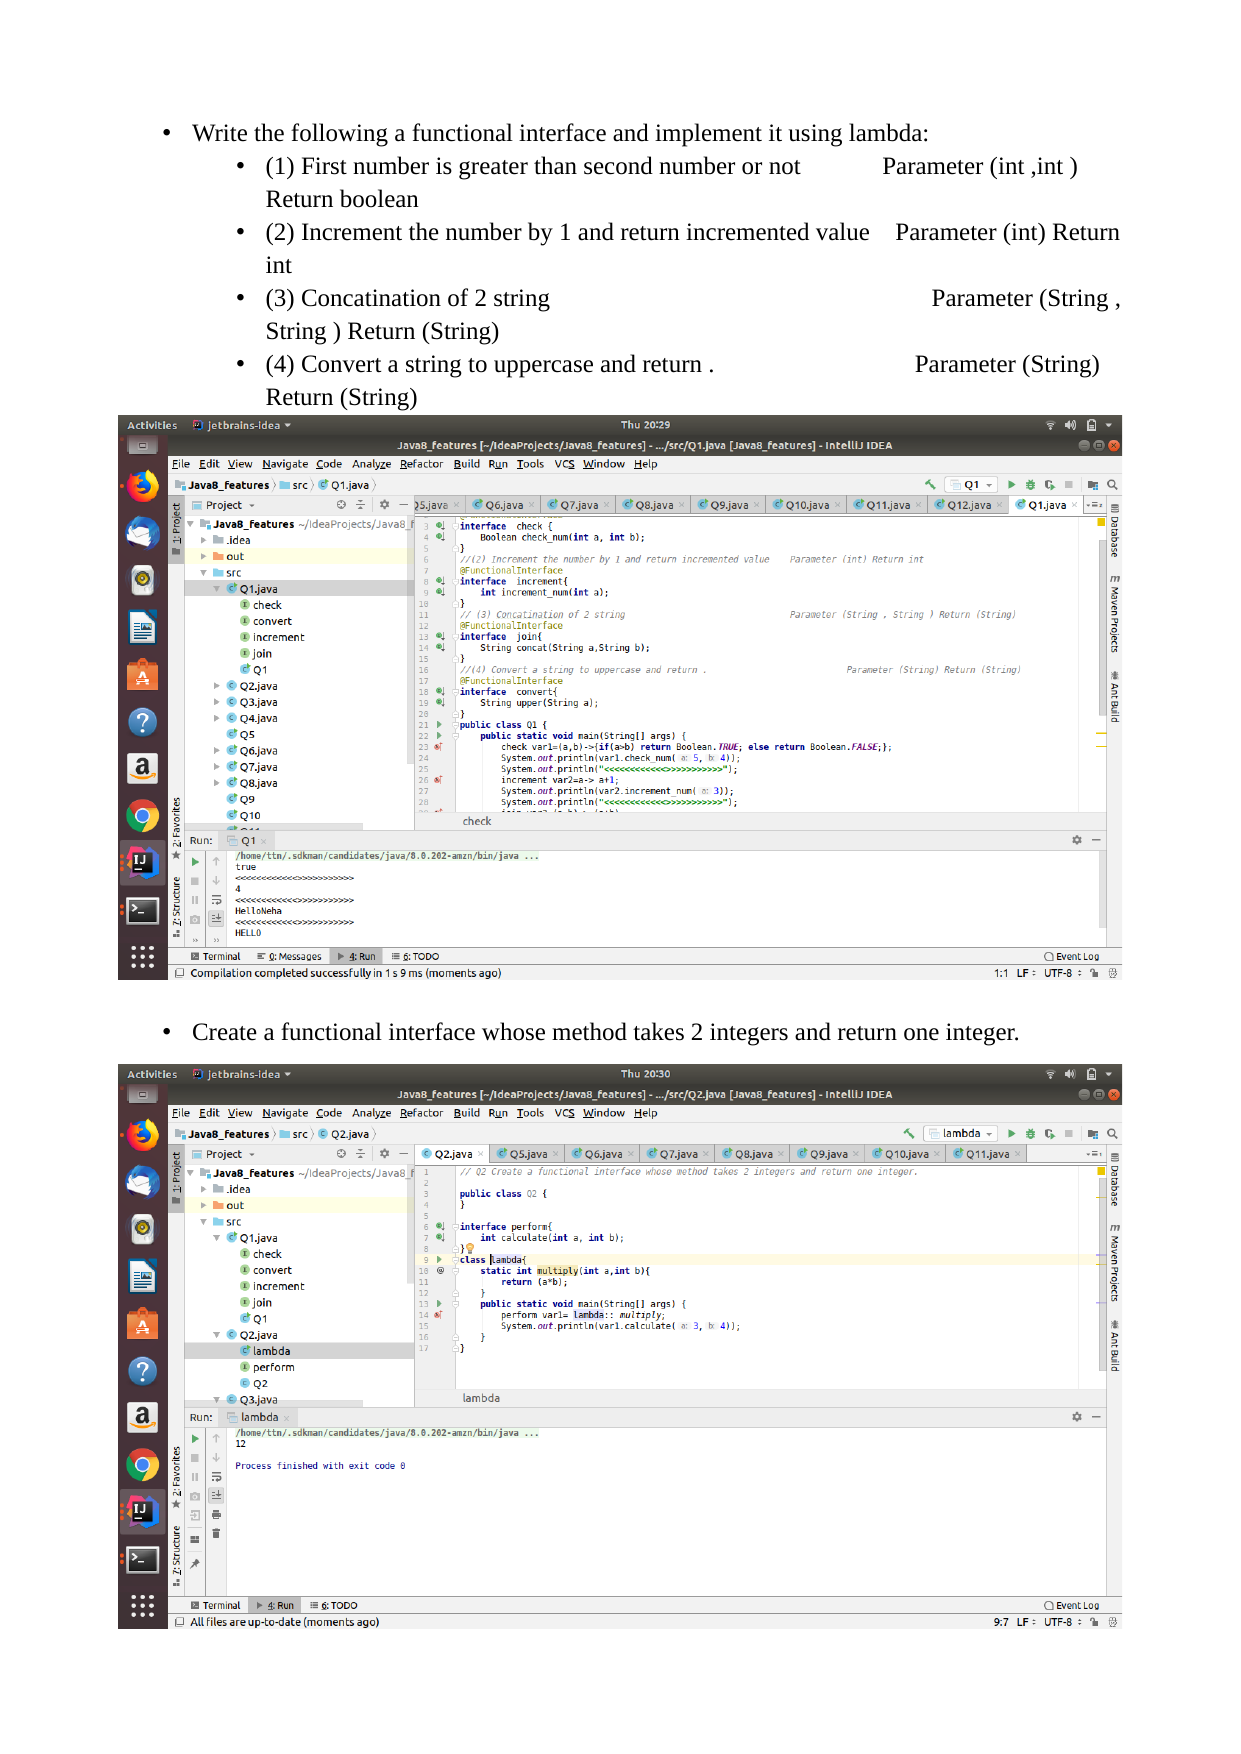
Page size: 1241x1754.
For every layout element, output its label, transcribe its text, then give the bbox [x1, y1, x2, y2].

list Create a functional interface whose method takes 2 integers and return one integer. [162, 1017, 1122, 1046]
list (2) Increment the number by 1 and return incremented value Parameter (int) Return int [236, 217, 1122, 279]
list (4) Convert a string to uppercase and return . Parameter (String) Return (String) [236, 349, 1122, 411]
picture [118, 1064, 1123, 1629]
list Write the following a functional interface and implement it using lambda: [162, 118, 1122, 147]
list (3) Concatination of 2 string Parameter (String , String ) Return (String) [236, 283, 1122, 345]
list (1) First number is greater than second number or not Parameter (int ,int ) Return boolean [236, 151, 1122, 213]
picture [118, 415, 1123, 980]
